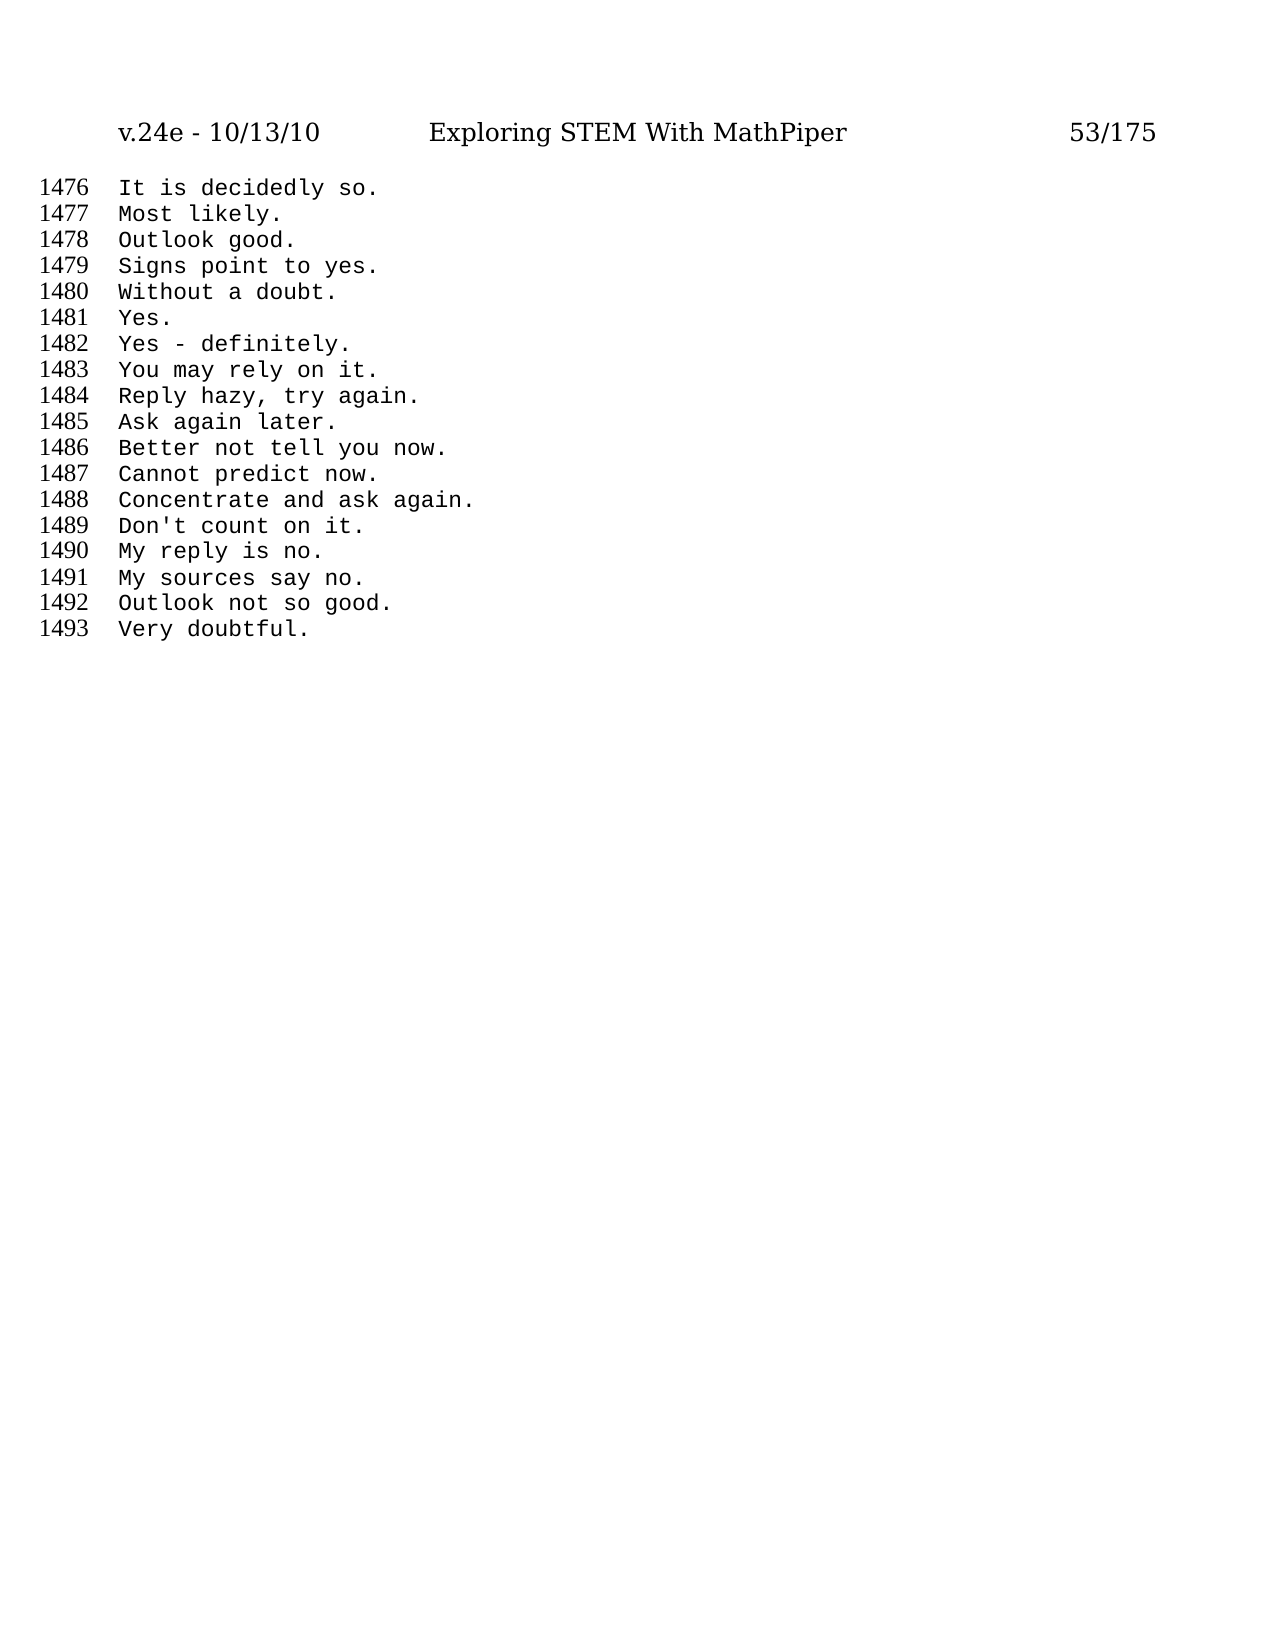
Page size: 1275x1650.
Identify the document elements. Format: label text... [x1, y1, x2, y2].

text Yes. [118, 306, 1157, 332]
text Very doubtful. [118, 618, 1157, 644]
text Outlook not so good. [118, 592, 1157, 618]
text My sources say no. [118, 566, 1157, 592]
text Don't count on it. [118, 514, 1157, 540]
text Without a doubt. [118, 281, 1157, 306]
text Ask again later. [118, 410, 1157, 436]
text Signs point to yes. [118, 254, 1157, 281]
text Better not tell you now. [118, 436, 1157, 462]
text Most likely. [118, 203, 1157, 229]
text It is decidedly so. [118, 177, 1157, 203]
text Outlook good. [118, 229, 1157, 254]
text Cannot predict now. [118, 462, 1157, 488]
text Yes - definitely. [118, 332, 1157, 358]
text You may rely on it. [118, 358, 1157, 384]
text My reply is no. [118, 540, 1157, 566]
text Reply hazy, try again. [118, 384, 1157, 410]
text Concentrate and ask again. [118, 488, 1157, 514]
